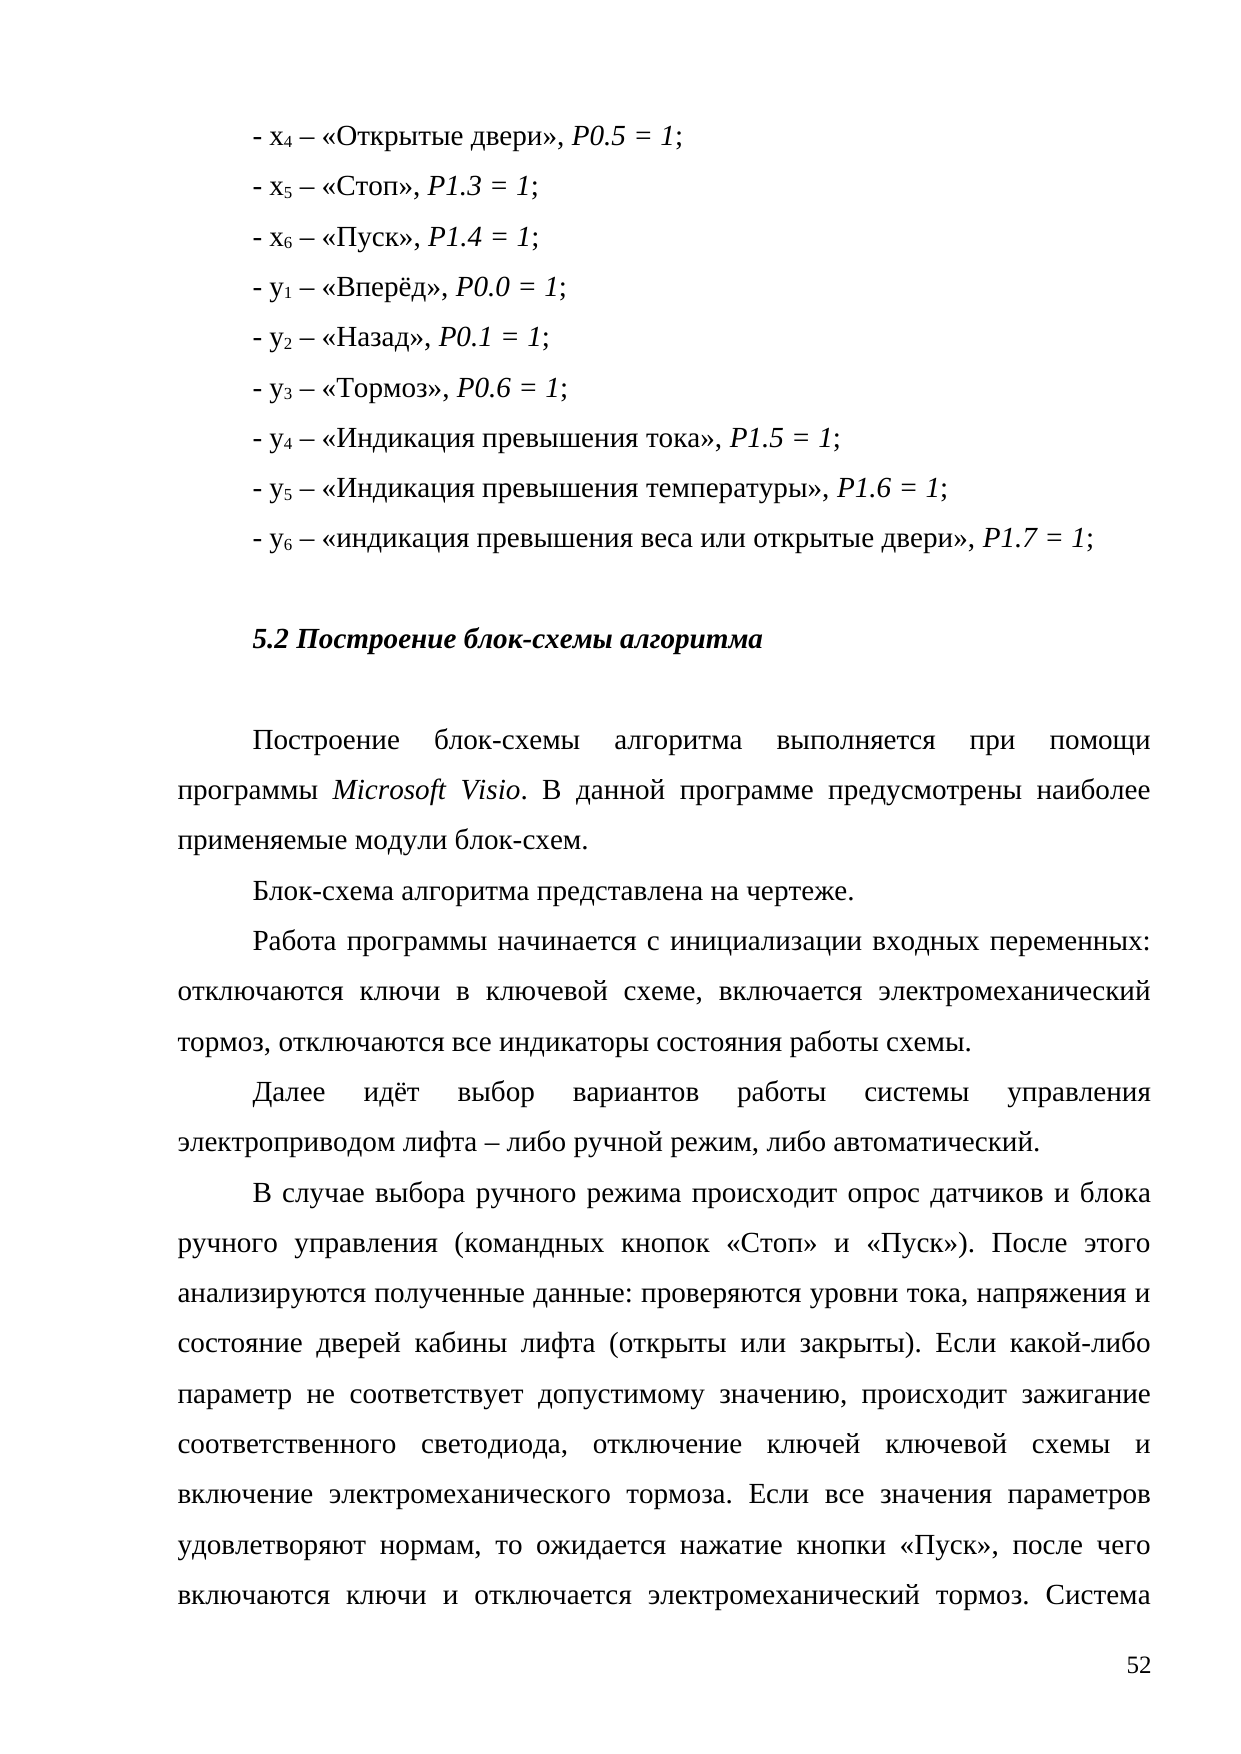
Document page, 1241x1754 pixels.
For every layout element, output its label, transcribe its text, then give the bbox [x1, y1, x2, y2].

text - х4 – «Открытые двери», Р0.5 = 1; [177, 118, 1152, 152]
text - y6 – «индикация превышения веса или открытые двери», Р1.7 = 1; [177, 521, 1152, 554]
text - y4 – «Индикация превышения тока», Р1.5 = 1; [177, 420, 1152, 453]
text - х5 – «Стоп», Р1.3 = 1; [177, 168, 1152, 202]
subtitle 5.2 Построение блок-схемы алгоритма [177, 621, 1152, 655]
text Блок-схема алгоритма представлена на чертеже. [177, 873, 1152, 906]
text - y3 – «Тормоз», Р0.6 = 1; [177, 370, 1152, 403]
text В случае выбора ручного режима происходит опрос датчиков и блока ручного управления (командных кнопок «Стоп» и «Пуск»). После этого анализируются полученные данные: проверяются уровни тока, напряжения и состояние дверей кабины лифта (открыты или закрыты). Если какой-либо параметр не соответствует допустимому значению, происходит зажигание соответственного светодиода, отключение ключей ключевой схемы и включение электромеханического тормоза. Если все значения параметров удовлетворяют нормам, то ожидается нажатие кнопки «Пуск», после чего включаются ключи и отключается электромеханический тормоз. Система [177, 1175, 1152, 1611]
text - y2 – «Назад», Р0.1 = 1; [177, 319, 1152, 353]
text - y1 – «Вперёд», Р0.0 = 1; [177, 269, 1152, 303]
text Построение блок-схемы алгоритма выполняется при помощи программы Microsoft Visio. В данной программе предусмотрены наиболее применяемые модули блок-схем. [177, 722, 1152, 856]
text Далее идёт выбор вариантов работы системы управления электроприводом лифта – либо ручной режим, либо автоматический. [177, 1074, 1152, 1158]
text - y5 – «Индикация превышения температуры», Р1.6 = 1; [177, 470, 1152, 504]
text - х6 – «Пуск», Р1.4 = 1; [177, 219, 1152, 252]
text Работа программы начинается с инициализации входных переменных: отключаются ключи в ключевой схеме, включается электромеханический тормоз, отключаются все индикаторы состояния работы схемы. [177, 923, 1152, 1057]
